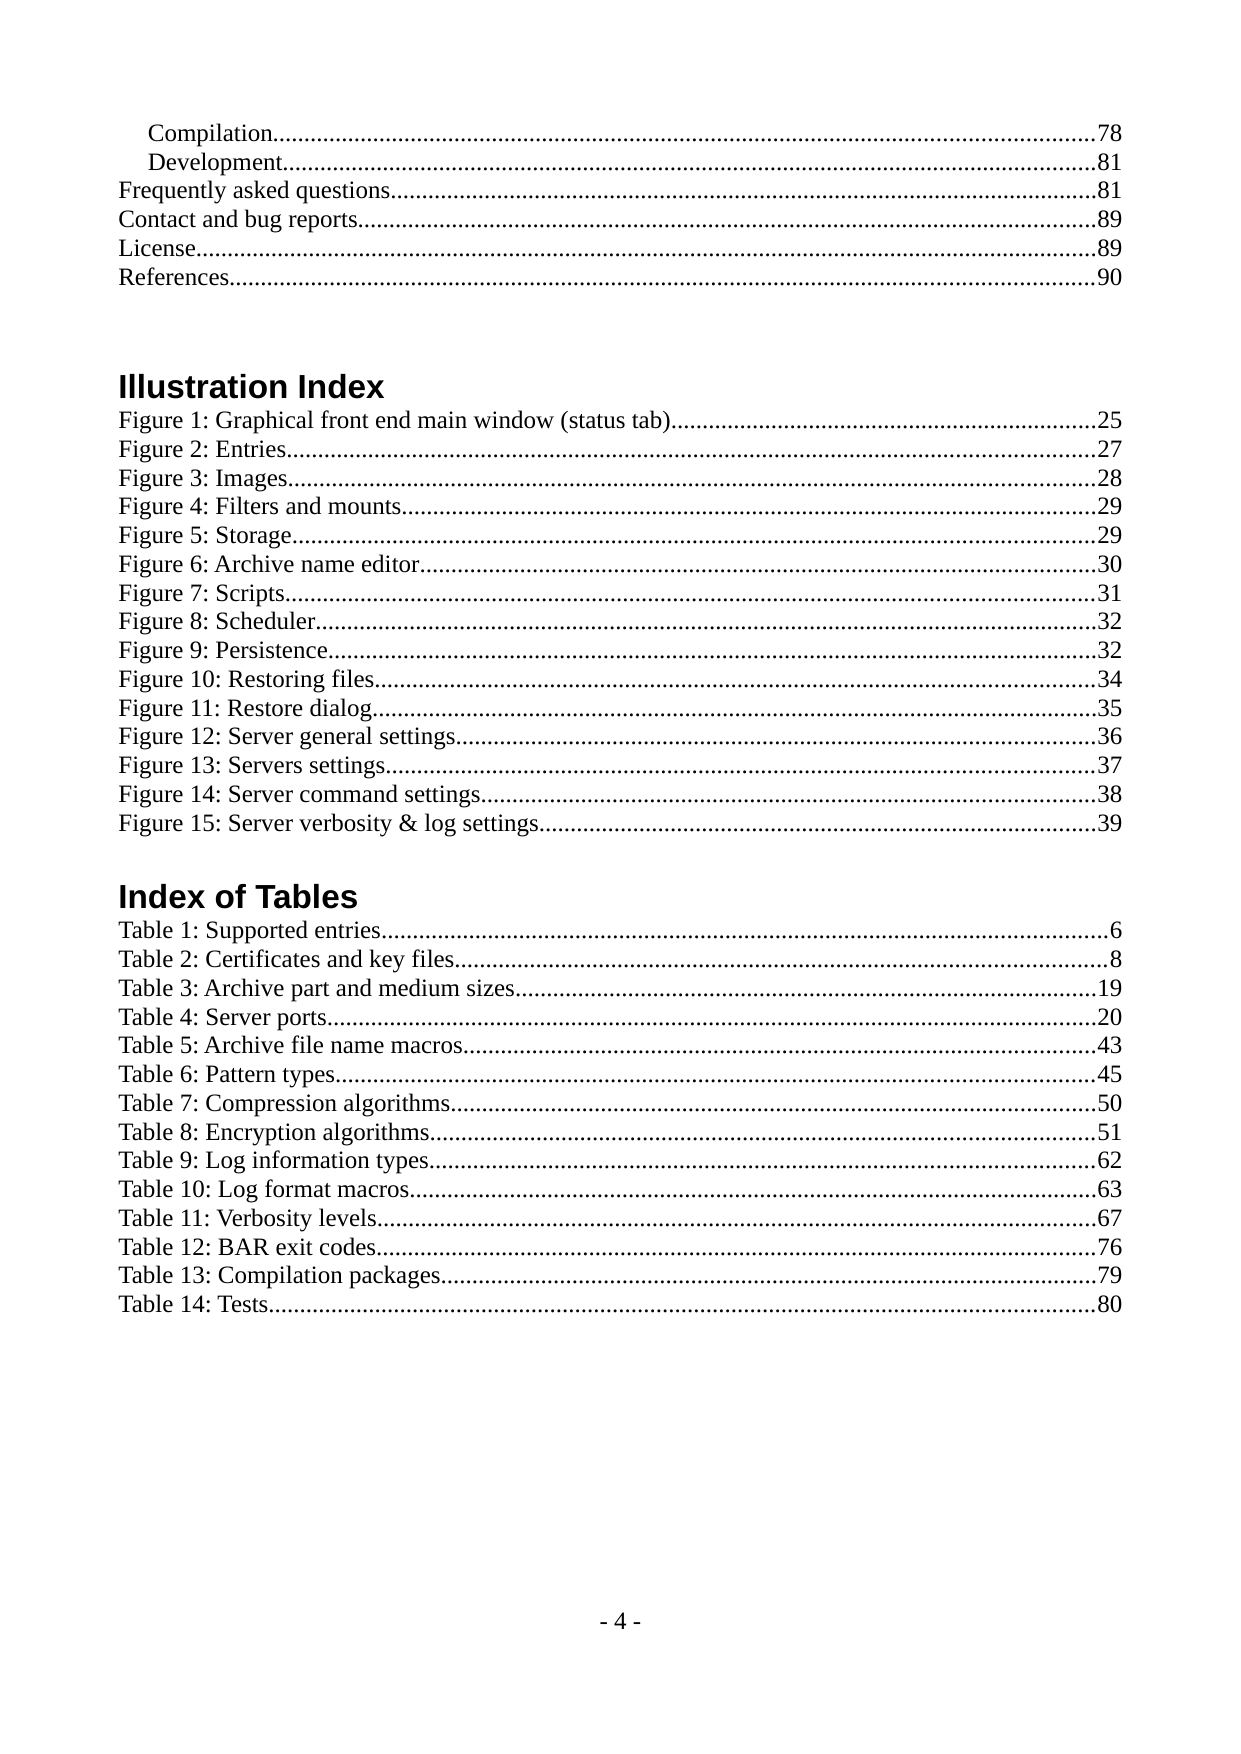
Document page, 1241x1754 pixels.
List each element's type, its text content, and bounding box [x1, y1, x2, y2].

text Figure 4: Filters and mounts 29 [118, 491, 1122, 520]
text Figure 2: Entries 27 [118, 434, 1122, 463]
text Table 10: Log format macros 63 [118, 1174, 1122, 1203]
text Development 81 [148, 147, 1122, 176]
text Table 4: Server ports 20 [118, 1002, 1122, 1030]
text Figure 3: Images 28 [118, 463, 1122, 491]
text Figure 15: Server verbosity & log settings 39 [118, 808, 1122, 836]
text Table 14: Tests 80 [118, 1289, 1122, 1318]
text References 90 [118, 262, 1122, 291]
text Table 6: Pattern types 45 [118, 1059, 1122, 1088]
text Compilation 78 [148, 118, 1122, 147]
text License 89 [118, 233, 1122, 262]
text Table 7: Compression algorithms 50 [118, 1088, 1122, 1117]
text Figure 14: Server command settings 38 [118, 779, 1122, 808]
text Frequently asked questions 81 [118, 176, 1122, 204]
text Figure 5: Storage 29 [118, 520, 1122, 549]
text Figure 13: Servers settings 37 [118, 750, 1122, 779]
text Figure 1: Graphical front end main window (status tab) 25 [118, 405, 1122, 434]
text Contact and bug reports 89 [118, 204, 1122, 233]
text Table 9: Log information types 62 [118, 1145, 1122, 1174]
text Table 1: Supported entries 6 [118, 915, 1122, 944]
text Table 8: Encryption algorithms 51 [118, 1117, 1122, 1145]
text Figure 8: Scheduler 32 [118, 606, 1122, 635]
text Figure 10: Restoring files 34 [118, 664, 1122, 693]
subtitle Index of Tables [118, 877, 1122, 915]
text Figure 6: Archive name editor 30 [118, 549, 1122, 578]
text Table 13: Compilation packages 79 [118, 1260, 1122, 1289]
subtitle Illustration Index [118, 367, 1122, 405]
text Figure 9: Persistence 32 [118, 635, 1122, 664]
text Table 11: Verbosity levels 67 [118, 1203, 1122, 1232]
text Table 3: Archive part and medium sizes 19 [118, 973, 1122, 1002]
text Figure 11: Restore dialog 35 [118, 693, 1122, 721]
text Table 2: Certificates and key files 8 [118, 944, 1122, 973]
text Figure 7: Scripts 31 [118, 578, 1122, 606]
text Table 12: BAR exit codes 76 [118, 1232, 1122, 1260]
text Table 5: Archive file name macros 43 [118, 1030, 1122, 1059]
text Figure 12: Server general settings 36 [118, 721, 1122, 750]
